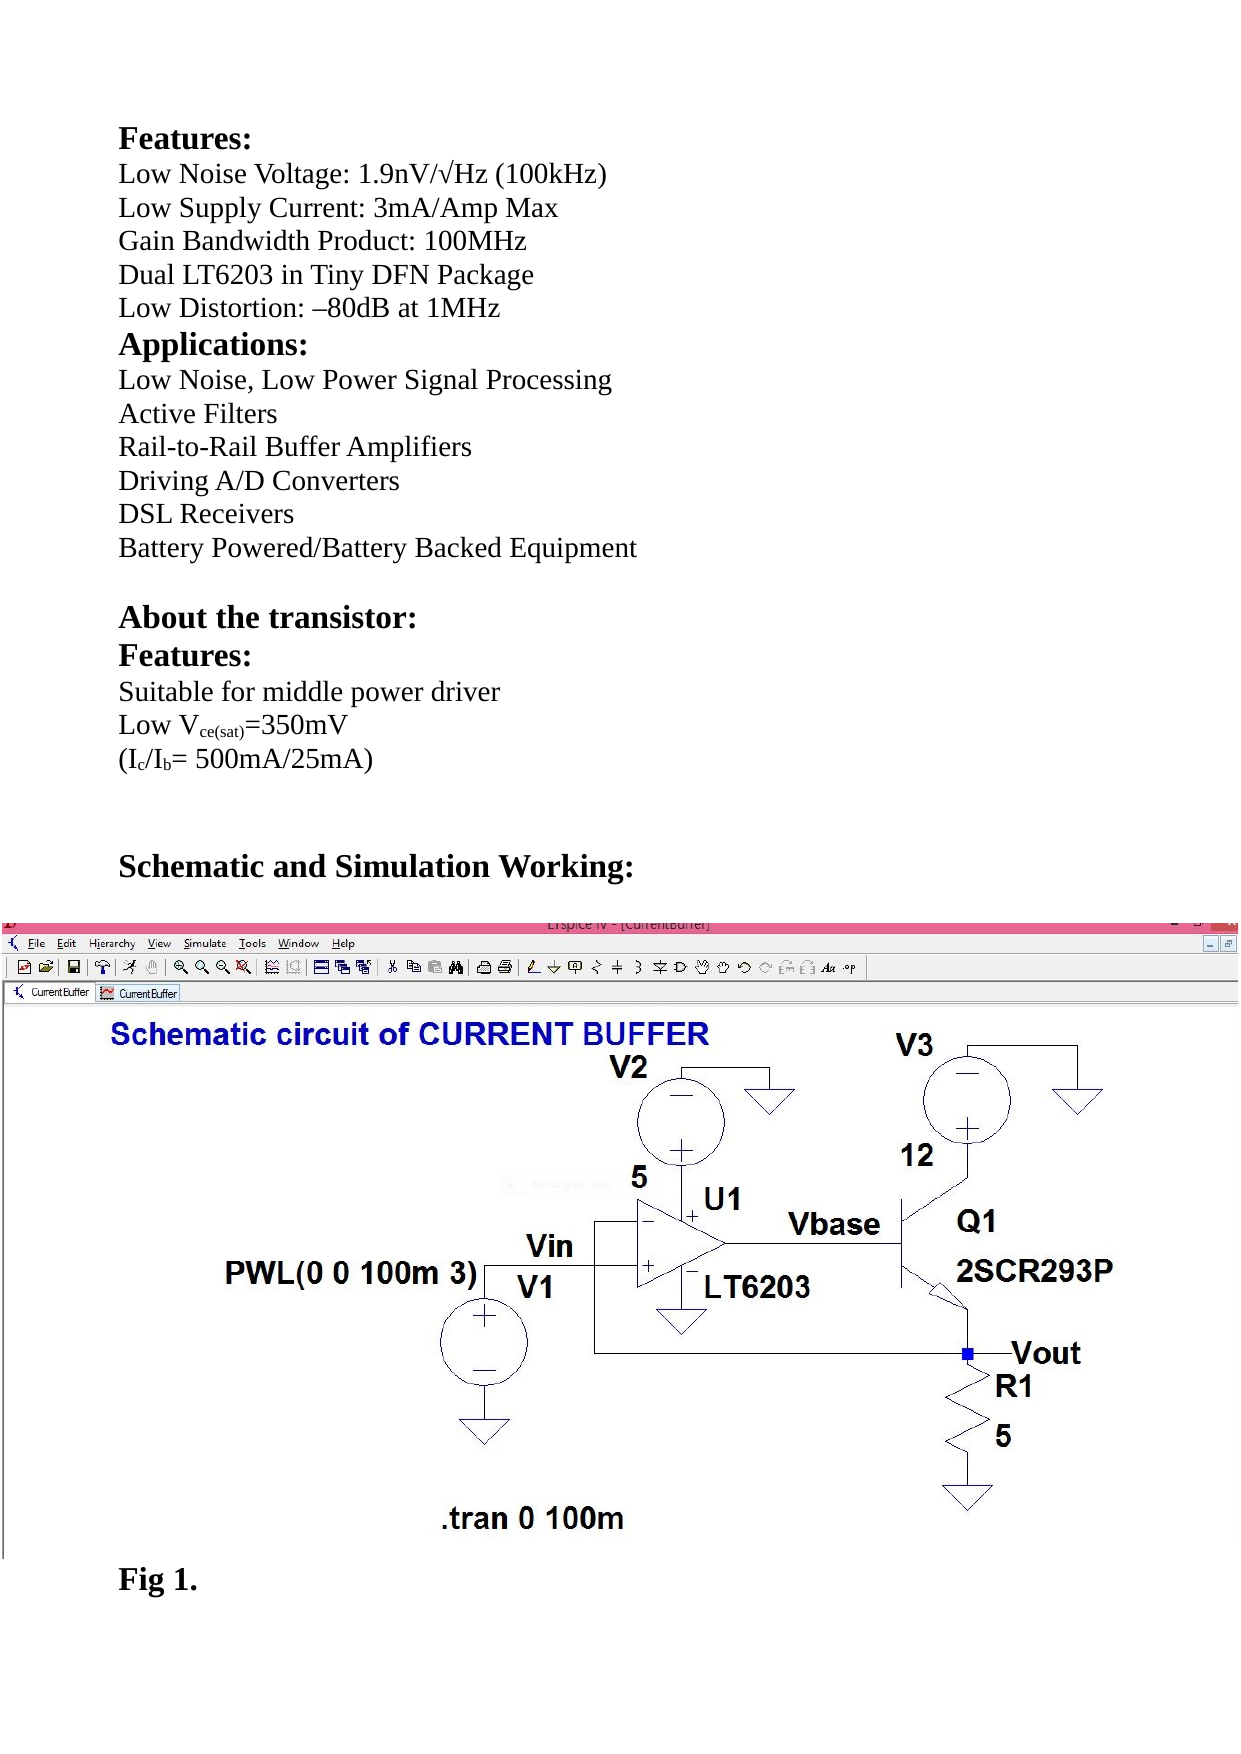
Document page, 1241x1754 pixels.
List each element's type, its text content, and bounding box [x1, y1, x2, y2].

text Schematic and Simulation Working: [118, 846, 1122, 885]
text Applications: [118, 324, 1122, 362]
text (Ic/Ib= 500mA/25mA) [118, 741, 1122, 774]
text Low Distortion: –80dB at 1MHz [118, 291, 1122, 324]
text Low Noise Voltage: 1.9nV/√Hz (100kHz) [118, 156, 1122, 190]
text Driving A/D Converters [118, 463, 1122, 497]
picture [2, 923, 1239, 1559]
text Features: [118, 118, 1122, 156]
text Rail-to-Rail Buffer Amplifiers [118, 429, 1122, 463]
text About the transistor: [118, 597, 1122, 636]
text DSL Receivers [118, 497, 1122, 530]
text Battery Powered/Battery Backed Equipment [118, 530, 1122, 564]
text Gain Bandwidth Product: 100MHz [118, 223, 1122, 257]
text Active Filters [118, 396, 1122, 429]
text Low Vce(sat)=350mV [118, 707, 1122, 741]
text Suitable for middle power driver [118, 674, 1122, 707]
text Dual LT6203 in Tiny DFN Package [118, 257, 1122, 291]
text Low Noise, Low Power Signal Processing [118, 362, 1122, 396]
text Fig 1. [118, 1559, 1122, 1597]
text Features: [118, 636, 1122, 674]
text Low Supply Current: 3mA/Amp Max [118, 190, 1122, 223]
